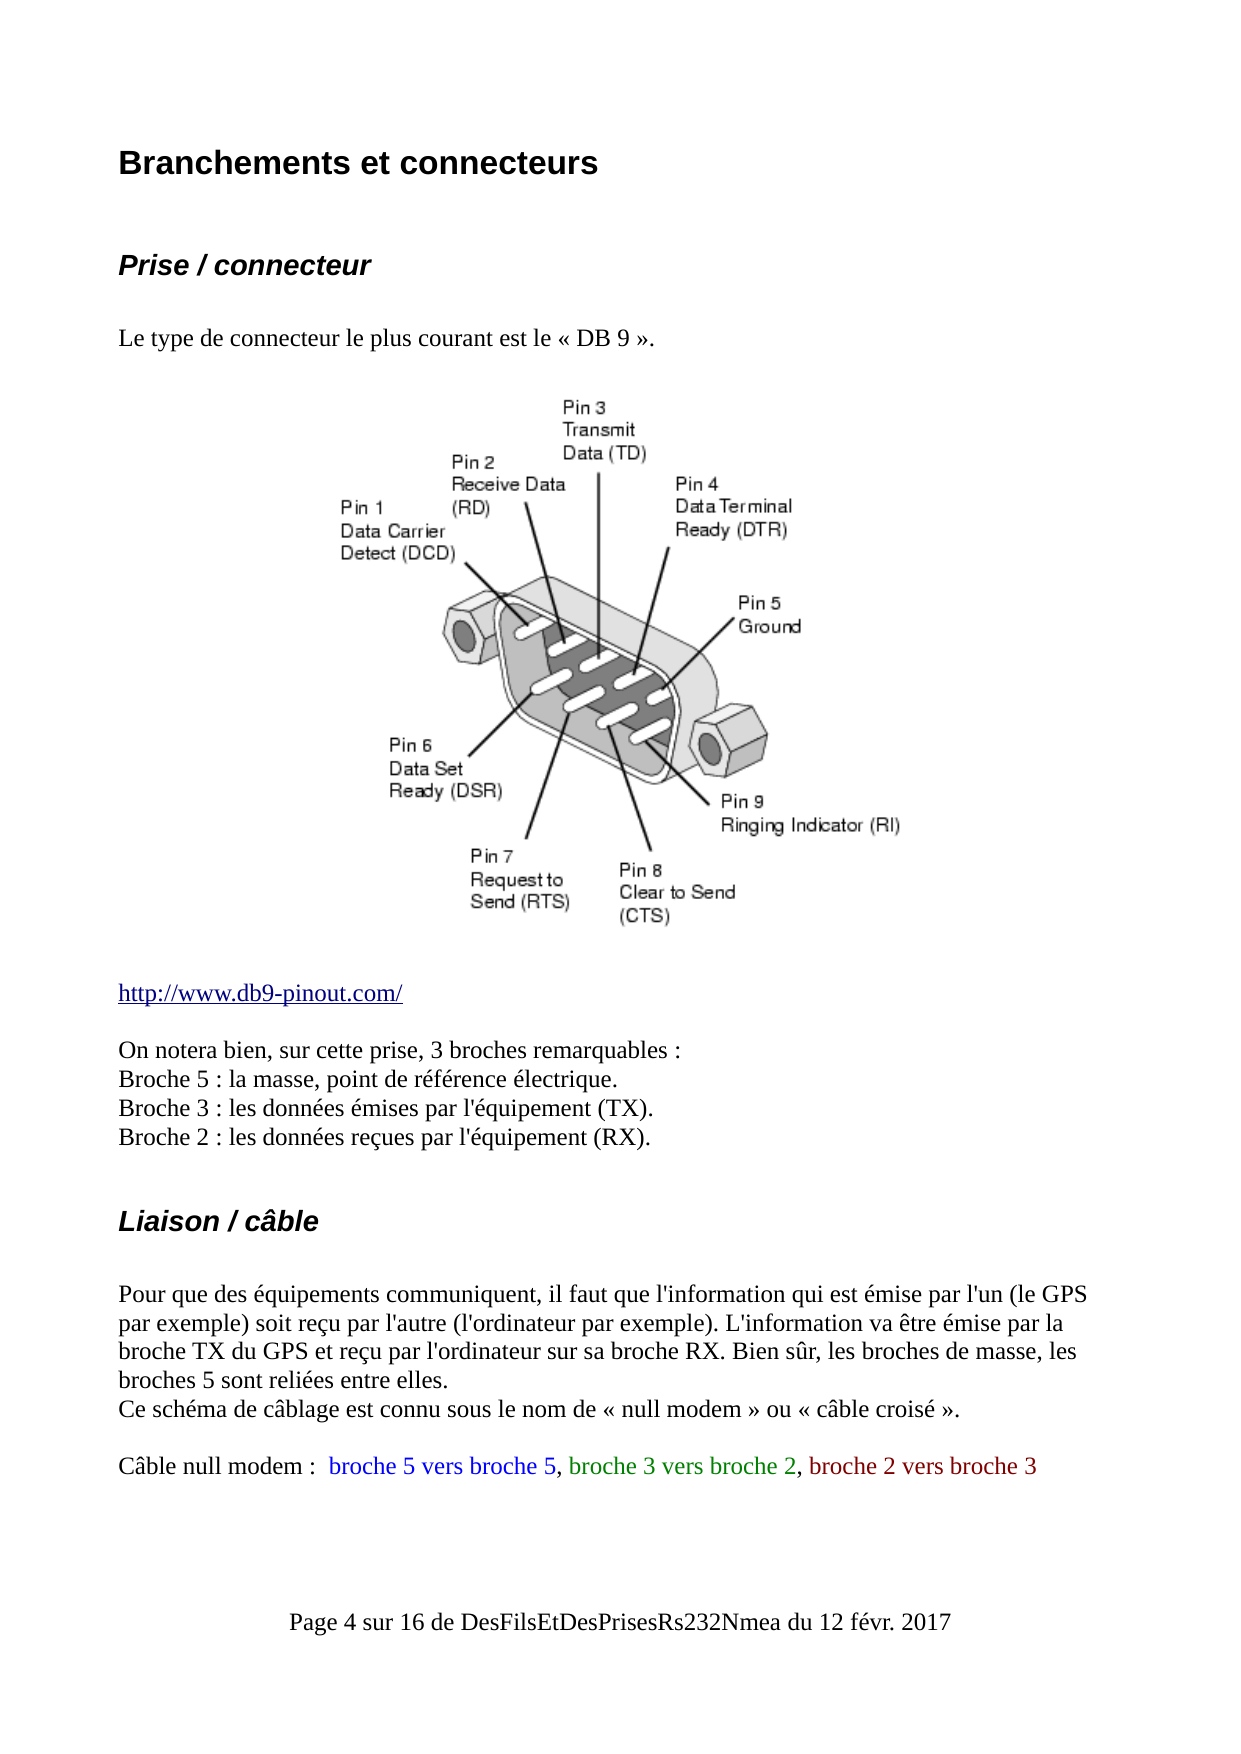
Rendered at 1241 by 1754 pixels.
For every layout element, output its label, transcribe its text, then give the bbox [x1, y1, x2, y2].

subtitle Branchements et connecteurs [118, 143, 1122, 182]
text http://www.db9-pinout.com/ [118, 978, 1122, 1007]
subtitle Prise / connecteur [118, 248, 1122, 282]
text On notera bien, sur cette prise, 3 broches remarquables : [118, 1035, 1122, 1064]
text Câble null modem : broche 5 vers broche 5, broche 3 vers broche 2, broche 2 vers broche 3 [118, 1451, 1122, 1480]
text Broche 3 : les données émises par l'équipement (TX). [118, 1093, 1122, 1122]
text Ce schéma de câblage est connu sous le nom de « null modem » ou « câble croisé ». [118, 1394, 1122, 1423]
text Le type de connecteur le plus courant est le « DB 9 ». [118, 323, 1122, 352]
text Broche 2 : les données reçues par l'équipement (RX). [118, 1122, 1122, 1150]
text Broche 5 : la masse, point de référence électrique. [118, 1064, 1122, 1093]
text Pour que des équipements communiquent, il faut que l'information qui est émise par l'un (le GPS par exemple) soit reçu par l'autre (l'ordinateur par exemple). L'information va être émise par la broche TX du GPS et reçu par l'ordinateur sur sa broche RX. Bien sûr, les broches de masse, les broches 5 sont reliées entre elles. [118, 1279, 1122, 1394]
picture [325, 380, 915, 949]
subtitle Liaison / câble [118, 1204, 1122, 1238]
